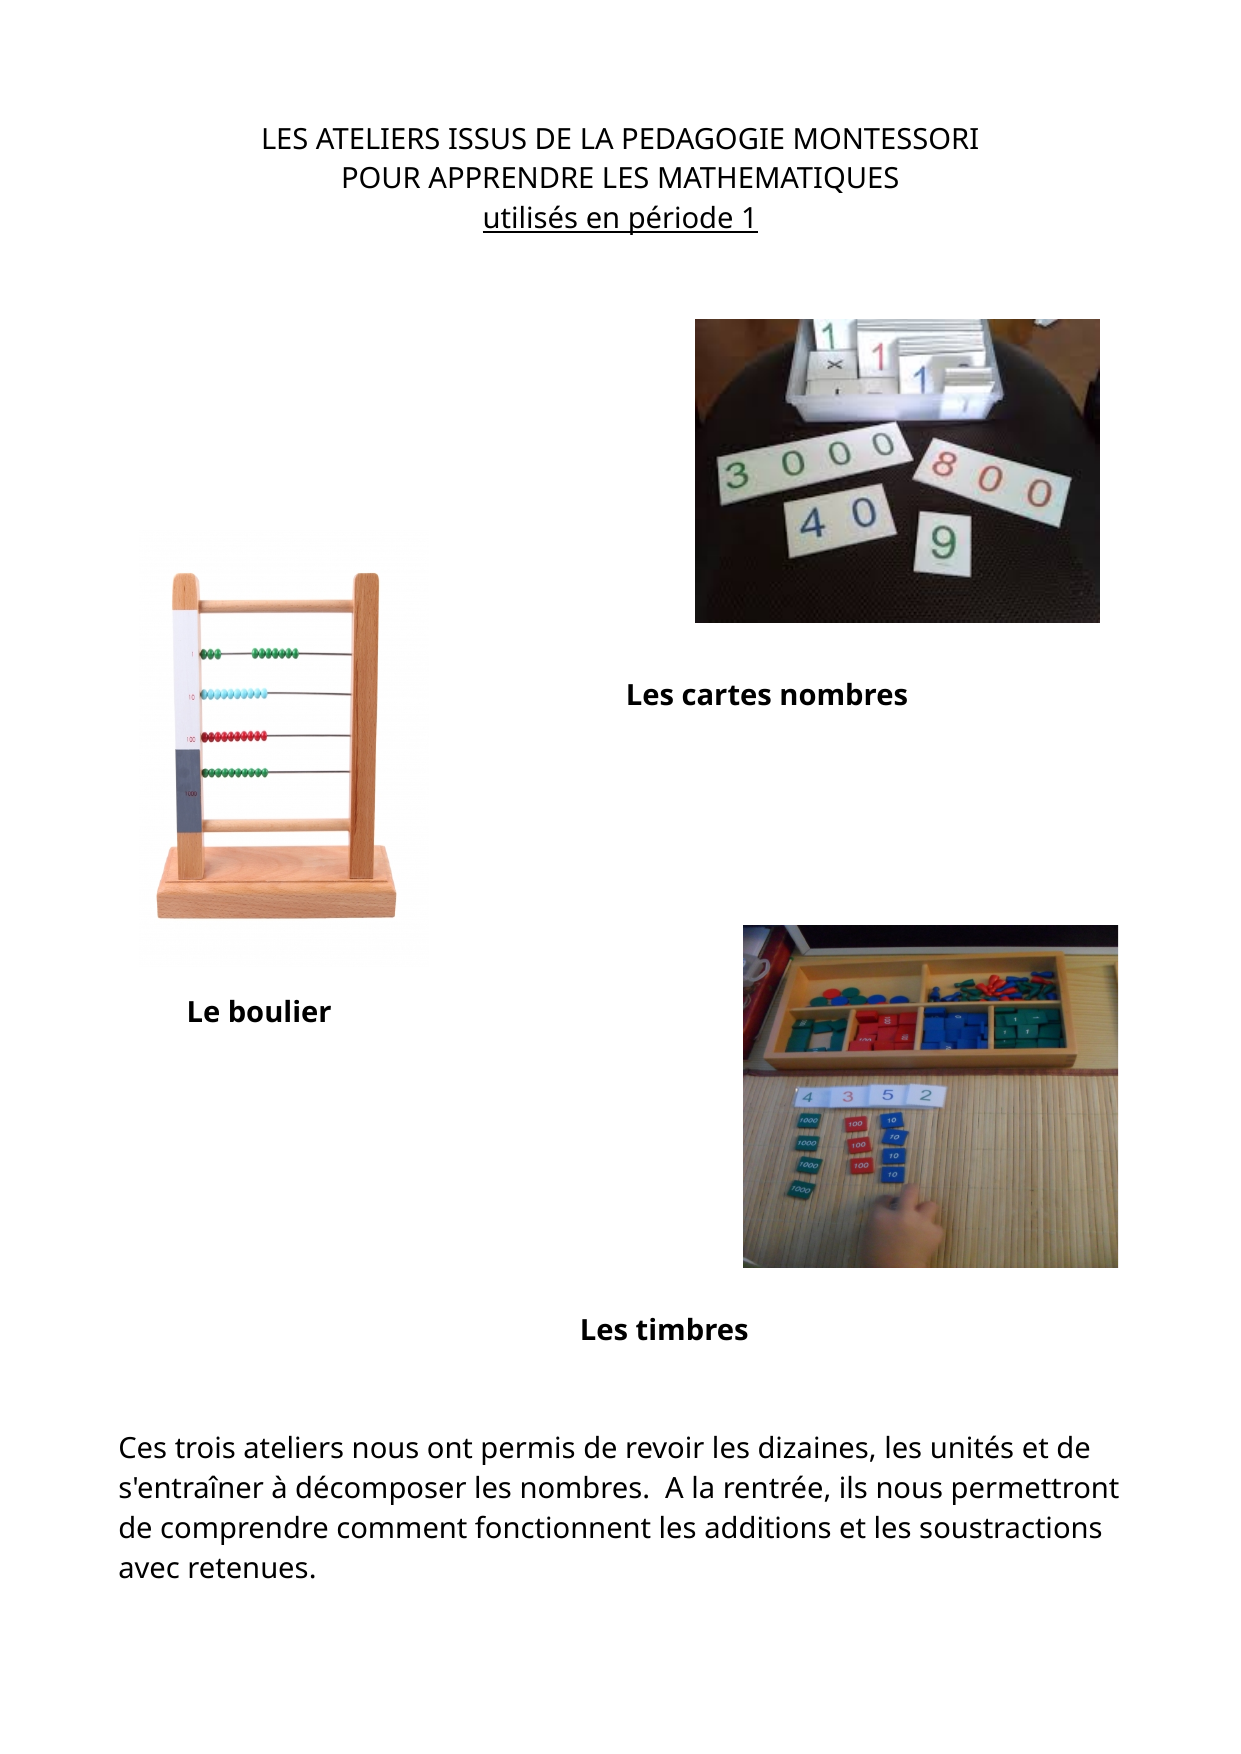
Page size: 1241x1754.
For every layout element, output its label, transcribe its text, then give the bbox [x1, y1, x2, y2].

text LES ATELIERS ISSUS DE LA PEDAGOGIE MONTESSORI [118, 118, 1122, 158]
picture [743, 925, 1119, 1268]
text Les cartes nombres [429, 674, 1122, 713]
text Ces trois ateliers nous ont permis de revoir les dizaines, les unités et de s'entraîner à décomposer les nombres. A la rentrée, ils nous permettront de comprendre comment fonctionnent les additions et les soustractions avec retenues. [118, 1428, 1122, 1587]
text utilisés en période 1 [118, 197, 1122, 237]
text [118, 674, 139, 713]
text POUR APPRENDRE LES MATHEMATIQUES [118, 158, 1122, 197]
picture [139, 530, 429, 967]
text Le boulier [118, 991, 743, 1031]
text Les timbres [118, 1309, 1122, 1348]
picture [695, 319, 1100, 623]
